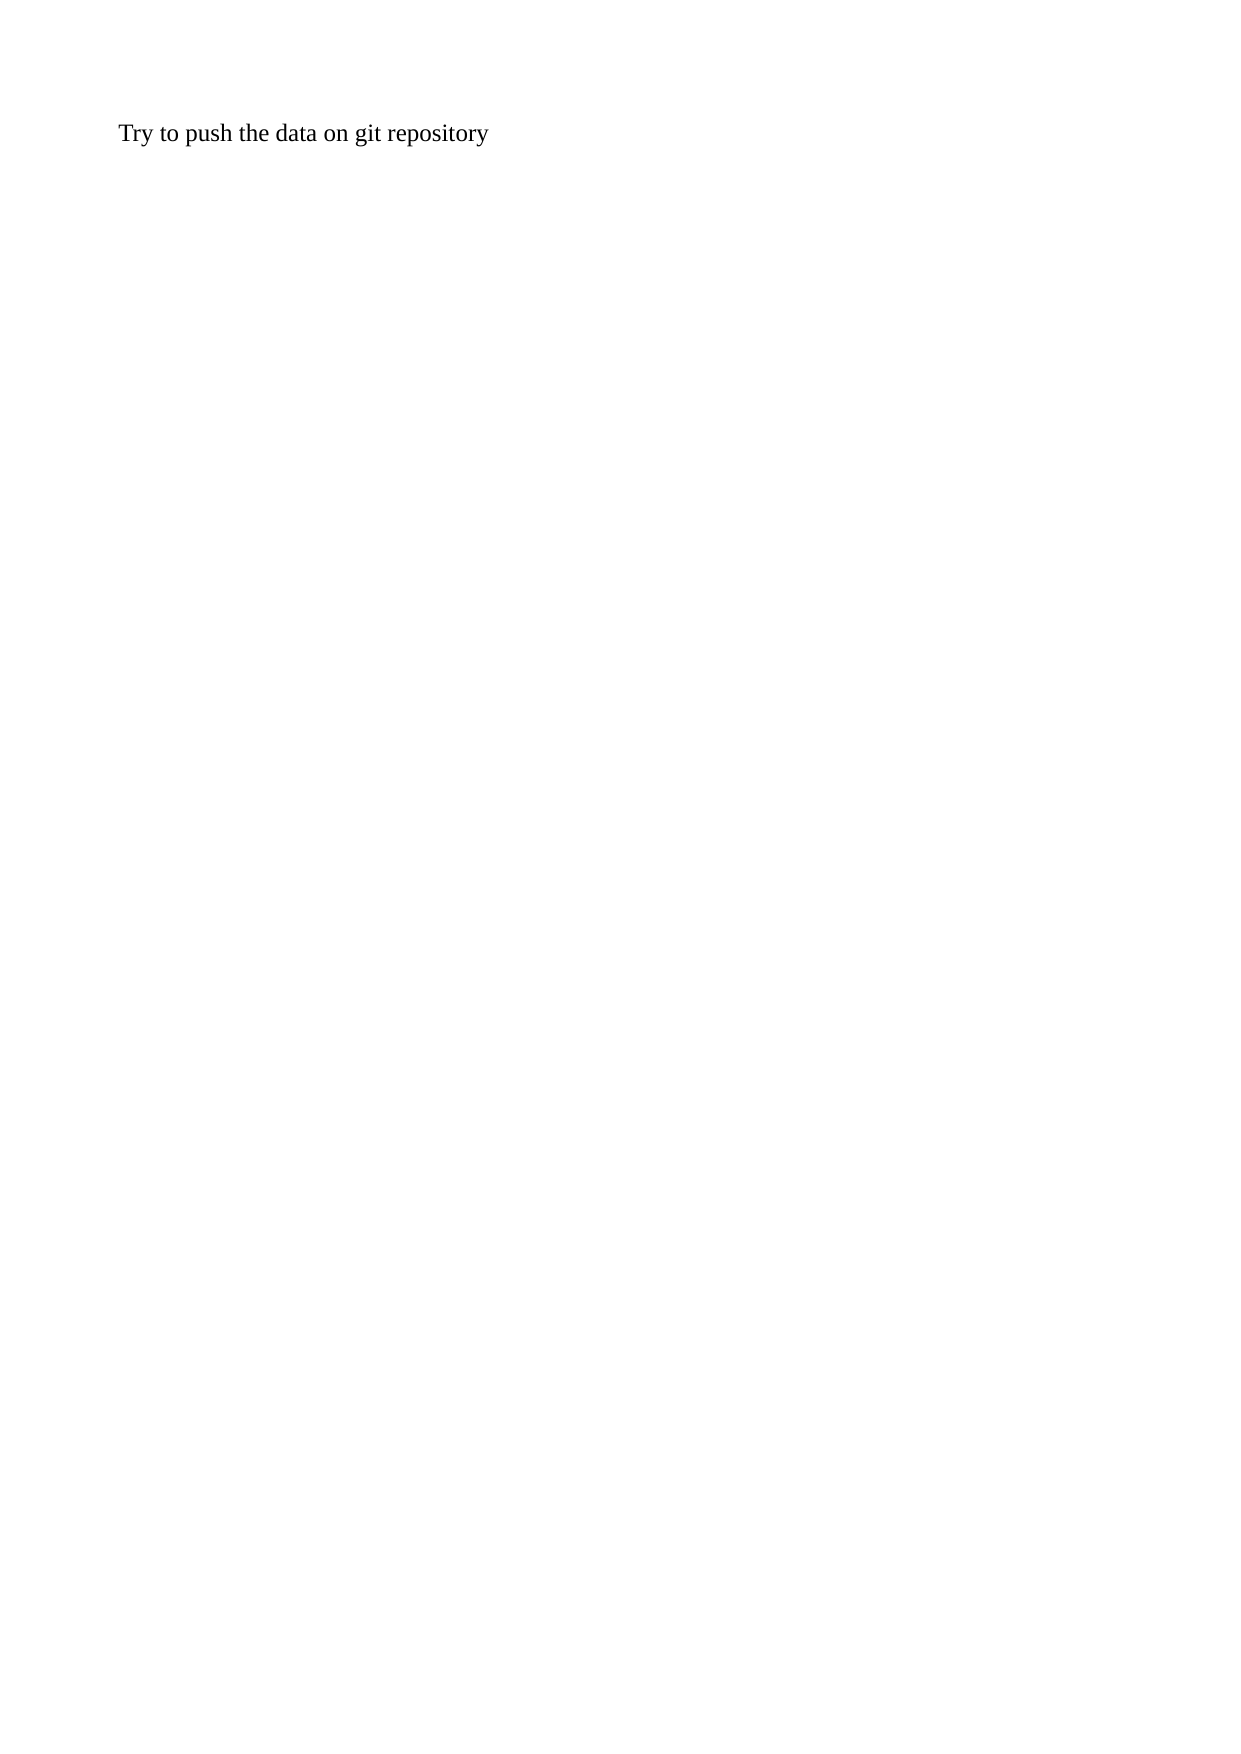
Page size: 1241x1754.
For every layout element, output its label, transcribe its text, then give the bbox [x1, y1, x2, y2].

text Try to push the data on git repository [118, 118, 1122, 147]
